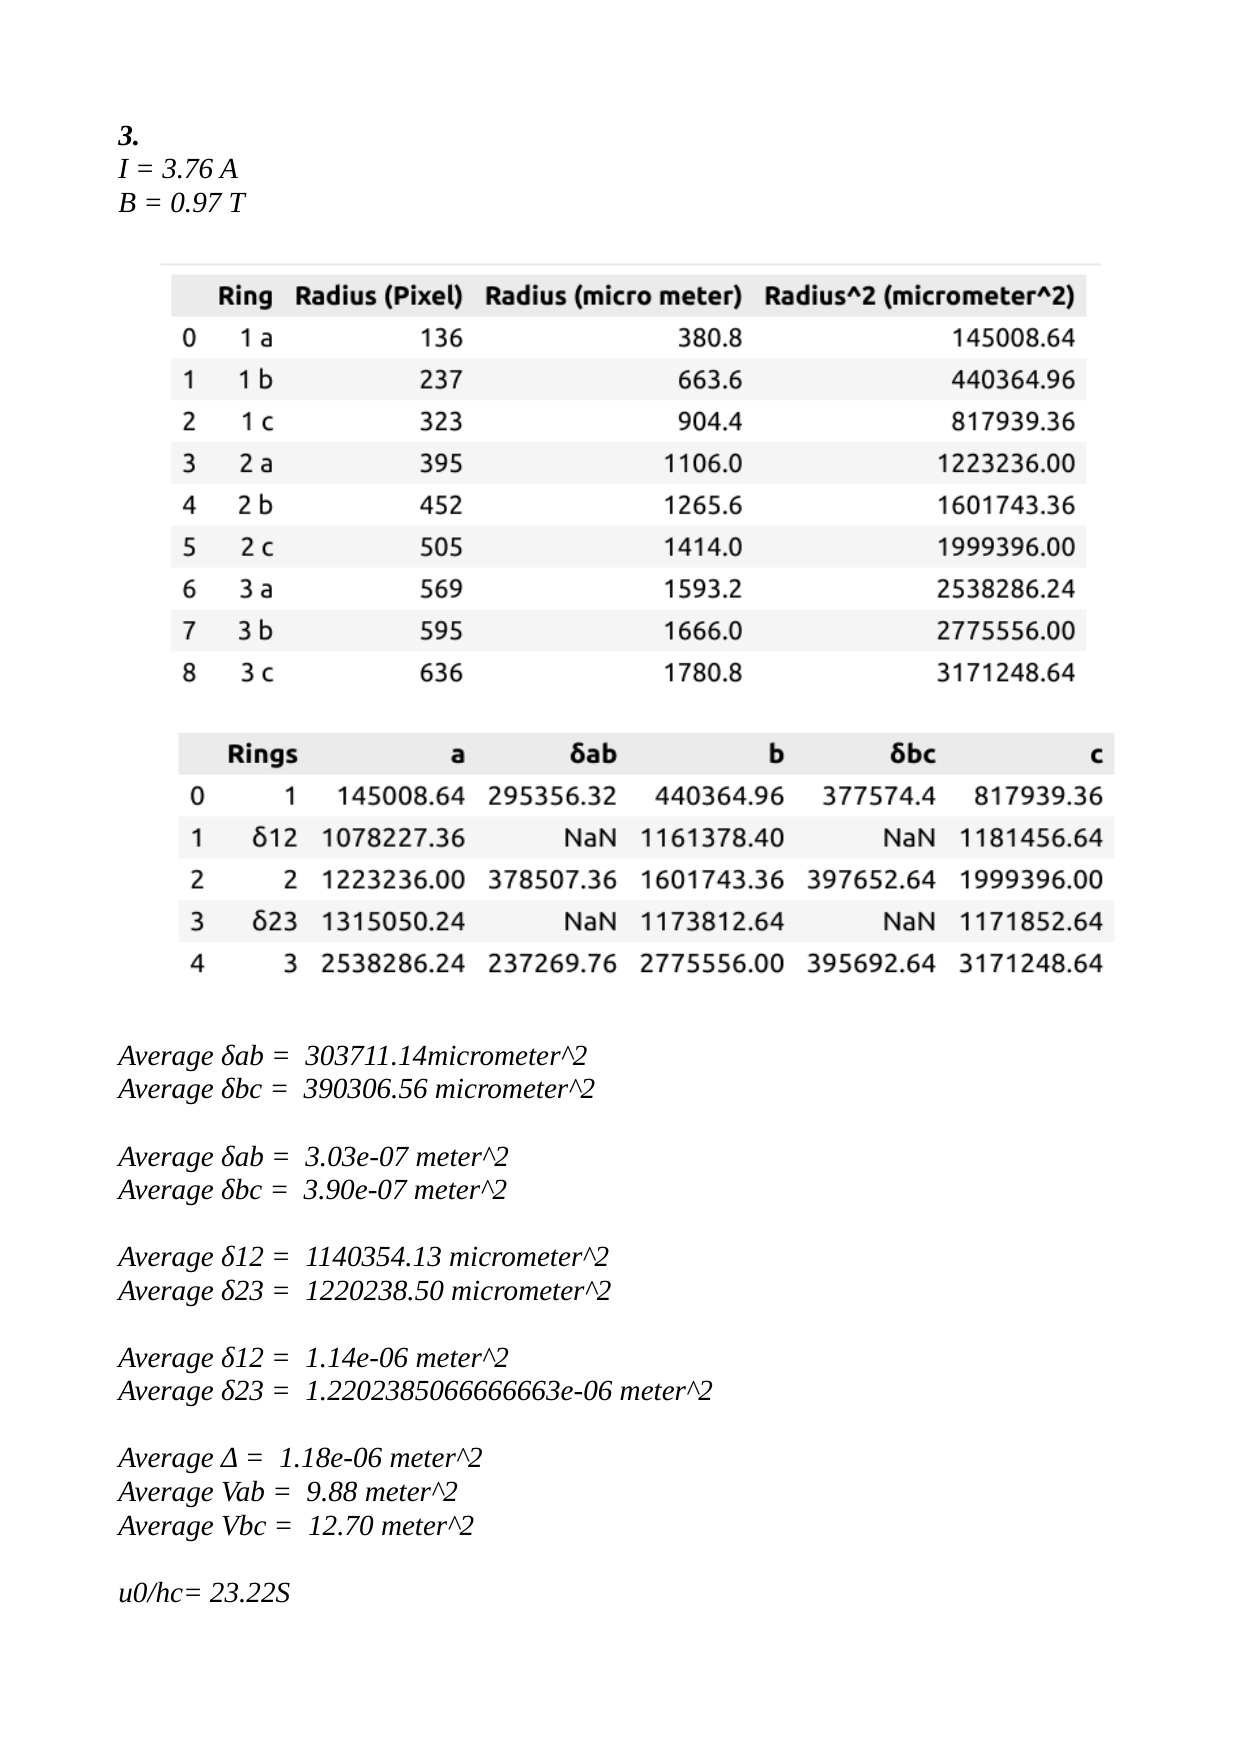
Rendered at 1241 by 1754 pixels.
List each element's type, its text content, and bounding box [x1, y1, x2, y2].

text Average δab = 3.03e-07 meter^2 [118, 1139, 1122, 1172]
text Average δab = 303711.14micrometer^2 [118, 1038, 1122, 1072]
text u0/hc= 23.22S [118, 1575, 1122, 1608]
text Average δ12 = 1140354.13 micrometer^2 [118, 1239, 1122, 1273]
text Average δ23 = 1220238.50 micrometer^2 [118, 1273, 1122, 1306]
picture [157, 263, 1101, 705]
text Average δbc = 390306.56 micrometer^2 [118, 1072, 1122, 1105]
picture [161, 729, 1134, 1005]
text I = 3.76 A [118, 152, 1122, 185]
text Average δbc = 3.90e-07 meter^2 [118, 1172, 1122, 1206]
text Average δ23 = 1.2202385066666663e-06 meter^2 [118, 1373, 1122, 1407]
text 3. [118, 118, 1122, 152]
text Average δ12 = 1.14e-06 meter^2 [118, 1340, 1122, 1373]
text Average Vbc = 12.70 meter^2 [118, 1508, 1122, 1541]
text Average Vab = 9.88 meter^2 [118, 1474, 1122, 1508]
text Average Δ = 1.18e-06 meter^2 [118, 1441, 1122, 1474]
text B = 0.97 T [118, 185, 1122, 219]
